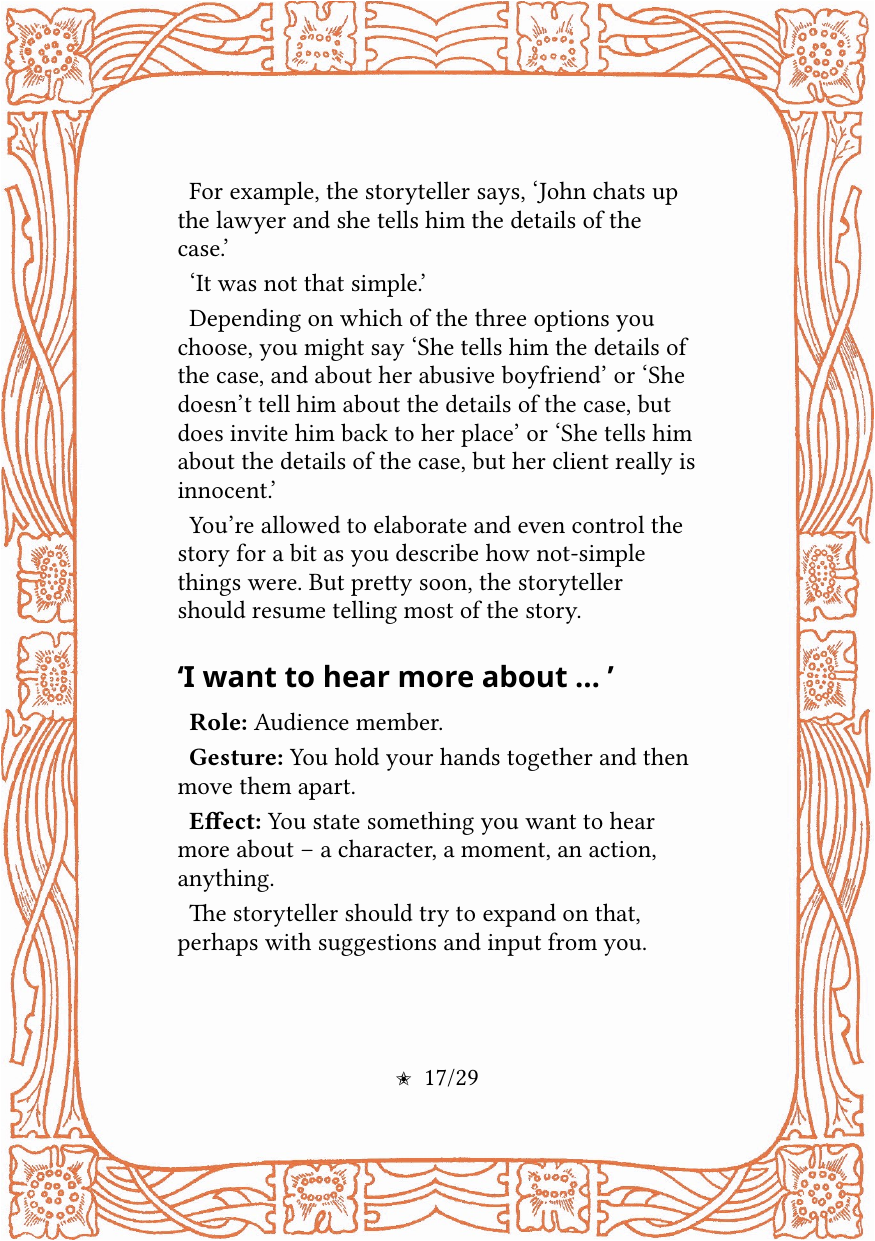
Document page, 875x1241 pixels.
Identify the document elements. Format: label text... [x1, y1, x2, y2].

text For example, the storyteller says, ‘John chats up the lawyer and she tells him the details of the case.’ [177, 177, 697, 263]
text Gesture: You hold your hands together and then move them apart. [177, 743, 697, 801]
text Effect: You state something you want to hear more about – a character, a moment, an action, anything. [177, 807, 697, 893]
text Depending on which of the three options you choose, you might say ‘She tells him the details of the case, and about her abusive boyfriend’ or ‘She doesn’t tell him about the details of the case, but does invite him back to her place’ or ‘She tells him about the details of the case, but her client really is innocent.’ [177, 304, 697, 504]
picture [1, 1, 874, 1240]
text Role: Audience member. [177, 708, 697, 737]
text ‘It was not that simple.’ [177, 269, 697, 298]
text The storyteller should try to expand on that, perhaps with suggestions and input from you. [177, 899, 697, 956]
text You’re allowed to elaborate and even control the story for a bit as you describe how not-simple things were. But pretty soon, the storyteller should resume telling most of the story. [177, 511, 697, 625]
subtitle ‘I want to hear more about … ’ [177, 656, 697, 696]
